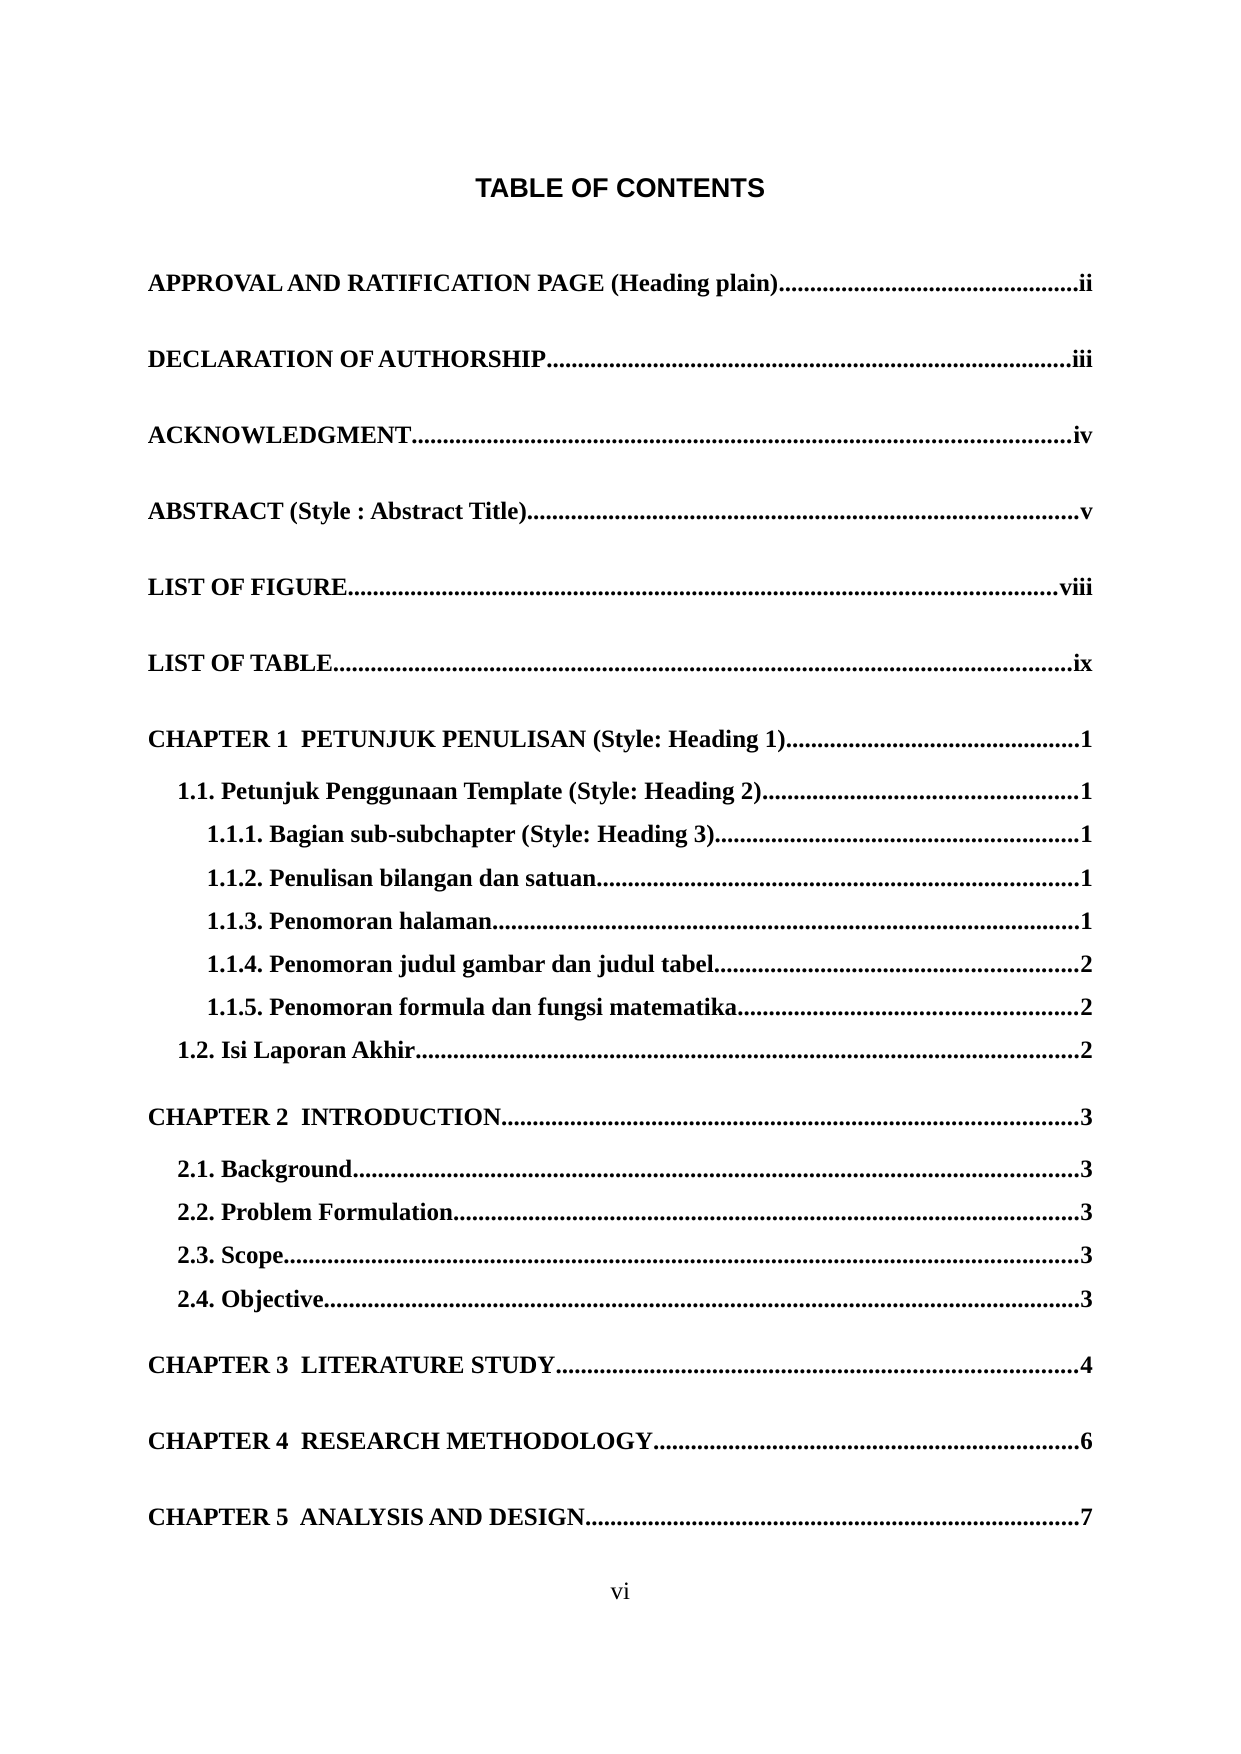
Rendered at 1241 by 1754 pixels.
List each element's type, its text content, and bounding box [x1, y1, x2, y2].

text 1.1.1. Bagian sub-subchapter (Style: Heading 3) 1 [207, 819, 1093, 848]
text 1.2. Isi Laporan Akhir 2 [177, 1035, 1093, 1064]
text 1.1.2. Penulisan bilangan dan satuan 1 [207, 863, 1093, 891]
text 2.2. Problem Formulation 3 [177, 1197, 1093, 1226]
text LIST OF FIGURE viii [148, 572, 1093, 601]
text 1.1.4. Penomoran judul gambar dan judul tabel 2 [207, 949, 1093, 978]
text ACKNOWLEDGMENT iv [148, 420, 1093, 448]
text LIST OF TABLE ix [148, 648, 1093, 677]
text CHAPTER 2 INTRODUCTION 3 [148, 1102, 1093, 1131]
text ABSTRACT (Style : Abstract Title) v [148, 496, 1093, 524]
text 2.4. Objective 3 [177, 1284, 1093, 1312]
text 1.1.5. Penomoran formula dan fungsi matematika 2 [207, 992, 1093, 1021]
text 2.3. Scope 3 [177, 1241, 1093, 1269]
subtitle Table of Contents [148, 172, 1093, 204]
text 1.1.3. Penomoran halaman 1 [207, 906, 1093, 934]
text CHAPTER 1 PETUNJUK PENULISAN (Style: Heading 1) 1 [148, 724, 1093, 753]
text 1.1. Petunjuk Penggunaan Template (Style: Heading 2) 1 [177, 776, 1093, 805]
text DECLARATION OF AUTHORSHIP iii [148, 344, 1093, 372]
text 2.1. Background 3 [177, 1154, 1093, 1183]
text CHAPTER 4 RESEARCH METHODOLOGY 6 [148, 1426, 1093, 1455]
text APPROVAL AND RATIFICATION PAGE (Heading plain) ii [148, 268, 1093, 296]
text CHAPTER 3 LITERATURE STUDY 4 [148, 1350, 1093, 1379]
text CHAPTER 5 ANALYSIS AND DESIGN 7 [148, 1502, 1093, 1531]
